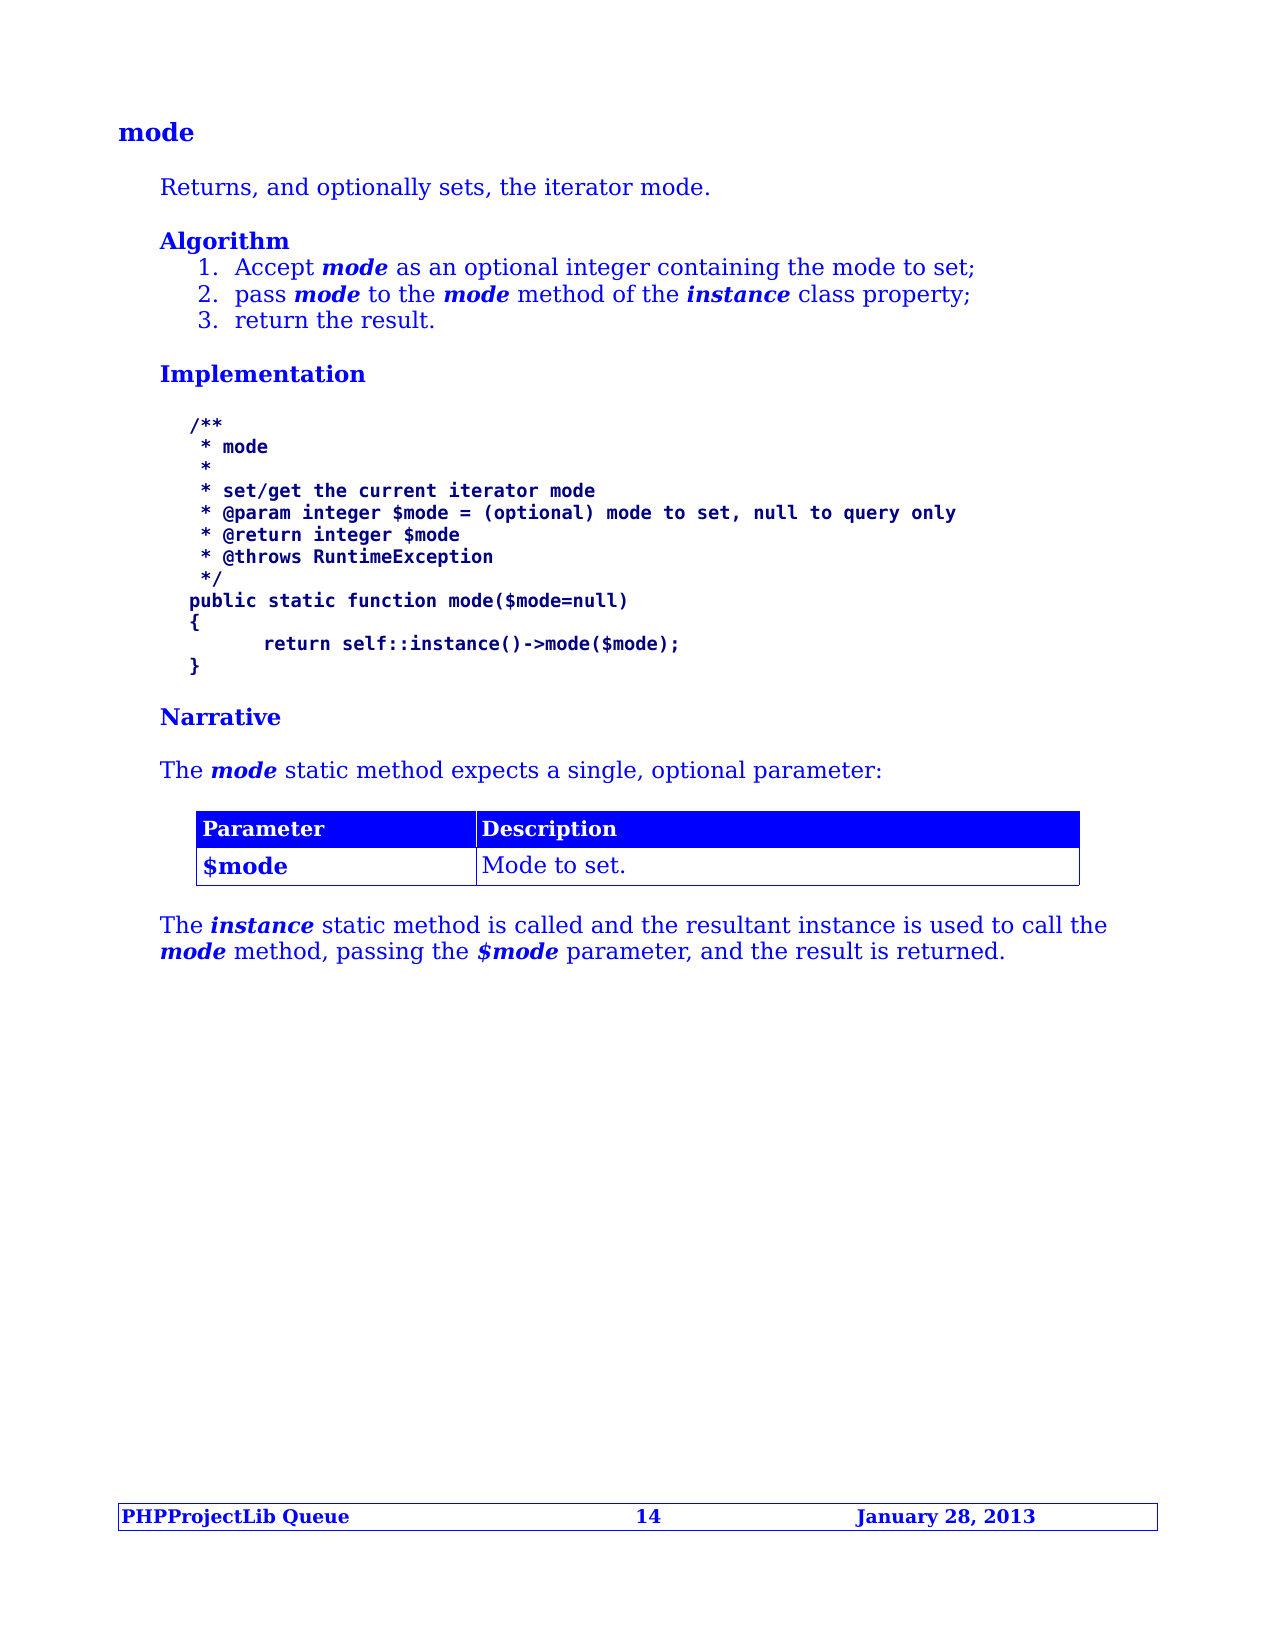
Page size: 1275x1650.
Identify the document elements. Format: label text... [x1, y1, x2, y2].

list { [189, 611, 1157, 633]
list * [189, 458, 1157, 480]
list * @throws RuntimeException [189, 546, 1157, 568]
list * mode [189, 436, 1157, 458]
title mode [118, 118, 1157, 147]
text Narrative [159, 704, 1157, 731]
list return self::instance()->mode($mode); [189, 633, 1157, 655]
table_cell Mode to set. [477, 848, 1079, 885]
text Implementation [159, 361, 1157, 388]
text Algorithm [159, 227, 1157, 254]
list return the result. [197, 308, 1157, 334]
list pass mode to the mode method of the instance class property; [197, 281, 1157, 308]
list public static function mode($mode=null) [189, 589, 1157, 611]
text The instance static method is called and the resultant instance is used to call the mode method, passing the $mode parameter, and the result is returned. [159, 912, 1157, 965]
list */ [189, 568, 1157, 589]
table_header Description [477, 812, 1079, 847]
list /** [189, 414, 1157, 436]
list * @return integer $mode [189, 524, 1157, 546]
list Accept mode as an optional integer containing the mode to set; [197, 254, 1157, 281]
table_cell $mode [197, 848, 476, 885]
list * @param integer $mode = (optional) mode to set, null to query only [189, 502, 1157, 524]
table_header Parameter [197, 812, 476, 847]
list * set/get the current iterator mode [189, 480, 1157, 502]
list } [189, 655, 1157, 677]
text Returns, and optionally sets, the iterator mode. [159, 174, 1157, 201]
text The mode static method expects a single, optional parameter: [159, 757, 1157, 784]
